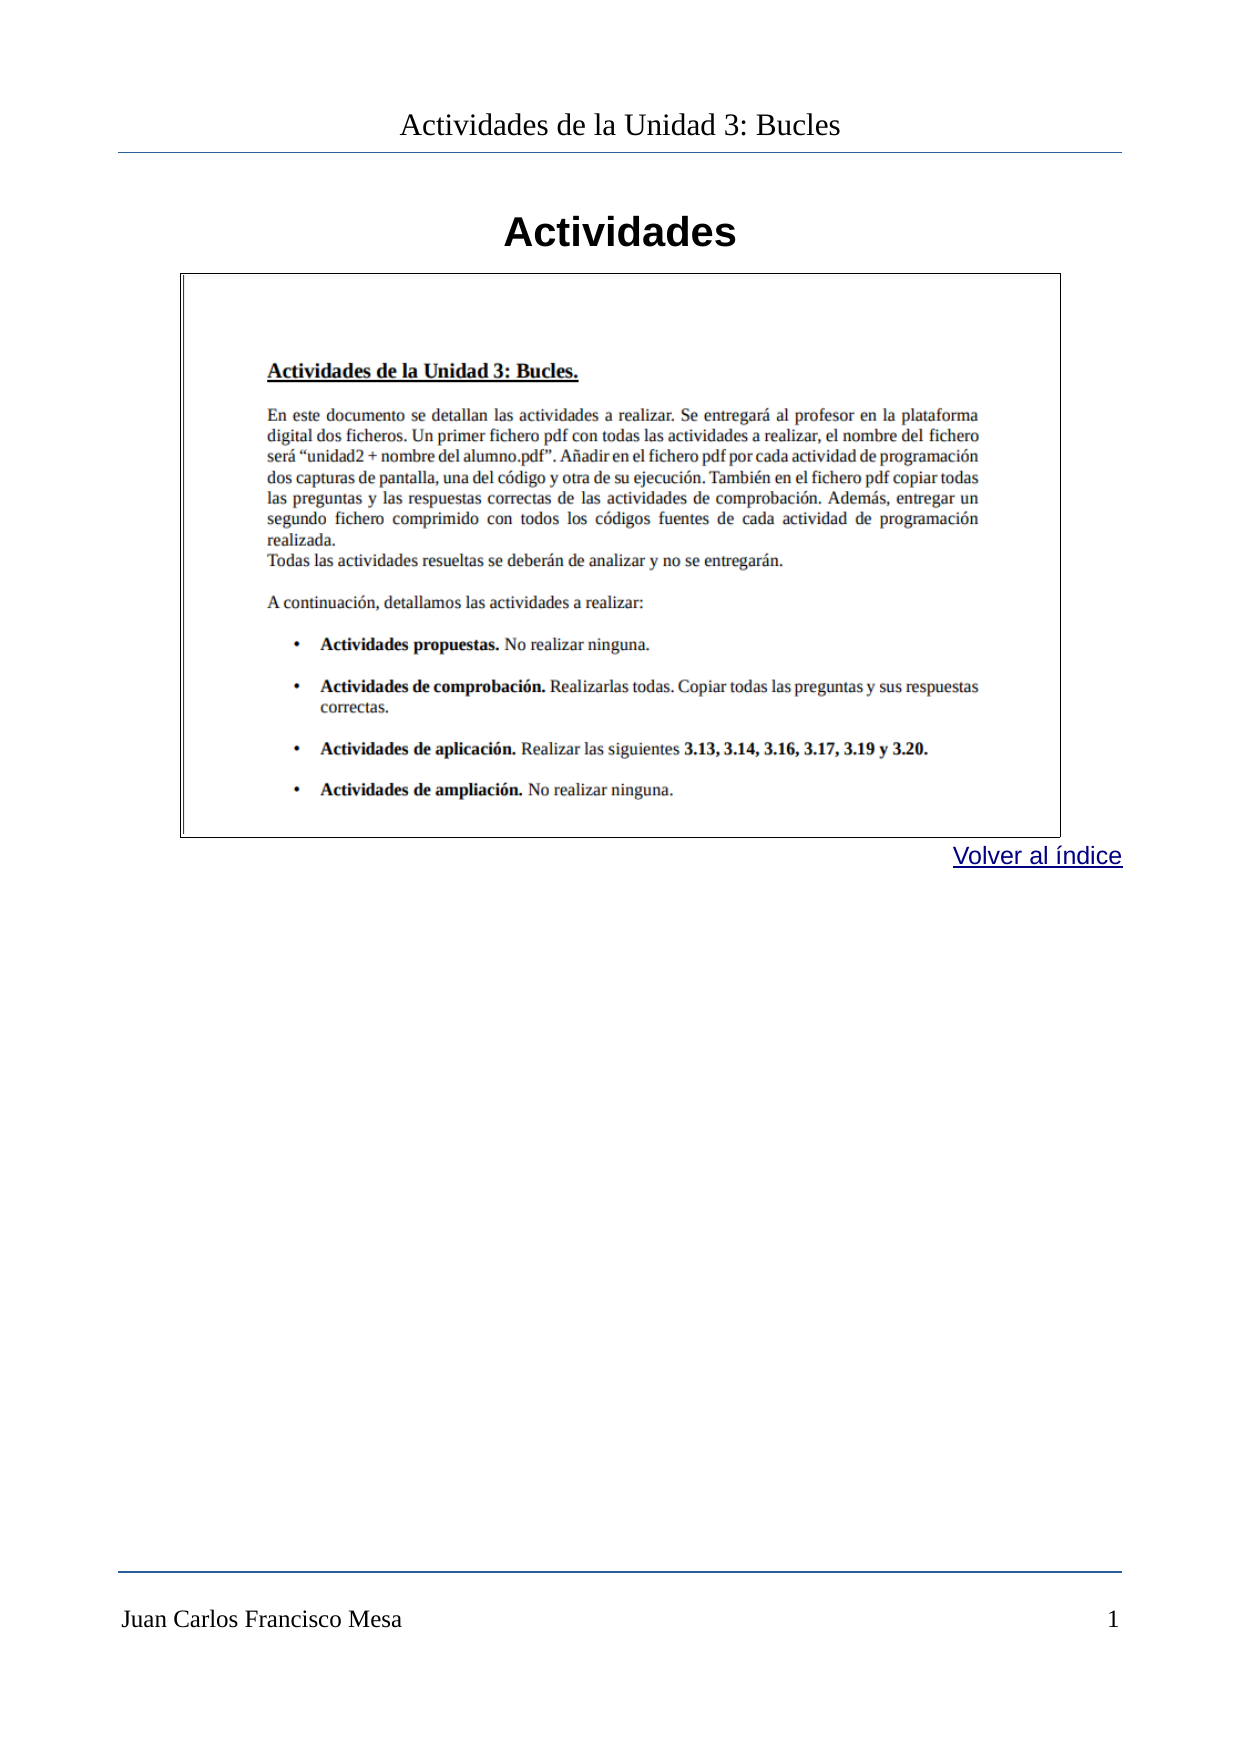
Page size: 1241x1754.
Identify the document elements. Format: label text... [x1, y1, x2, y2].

subtitle Actividades [118, 208, 1122, 256]
picture [183, 275, 1058, 834]
text Volver al índice [118, 268, 1122, 870]
